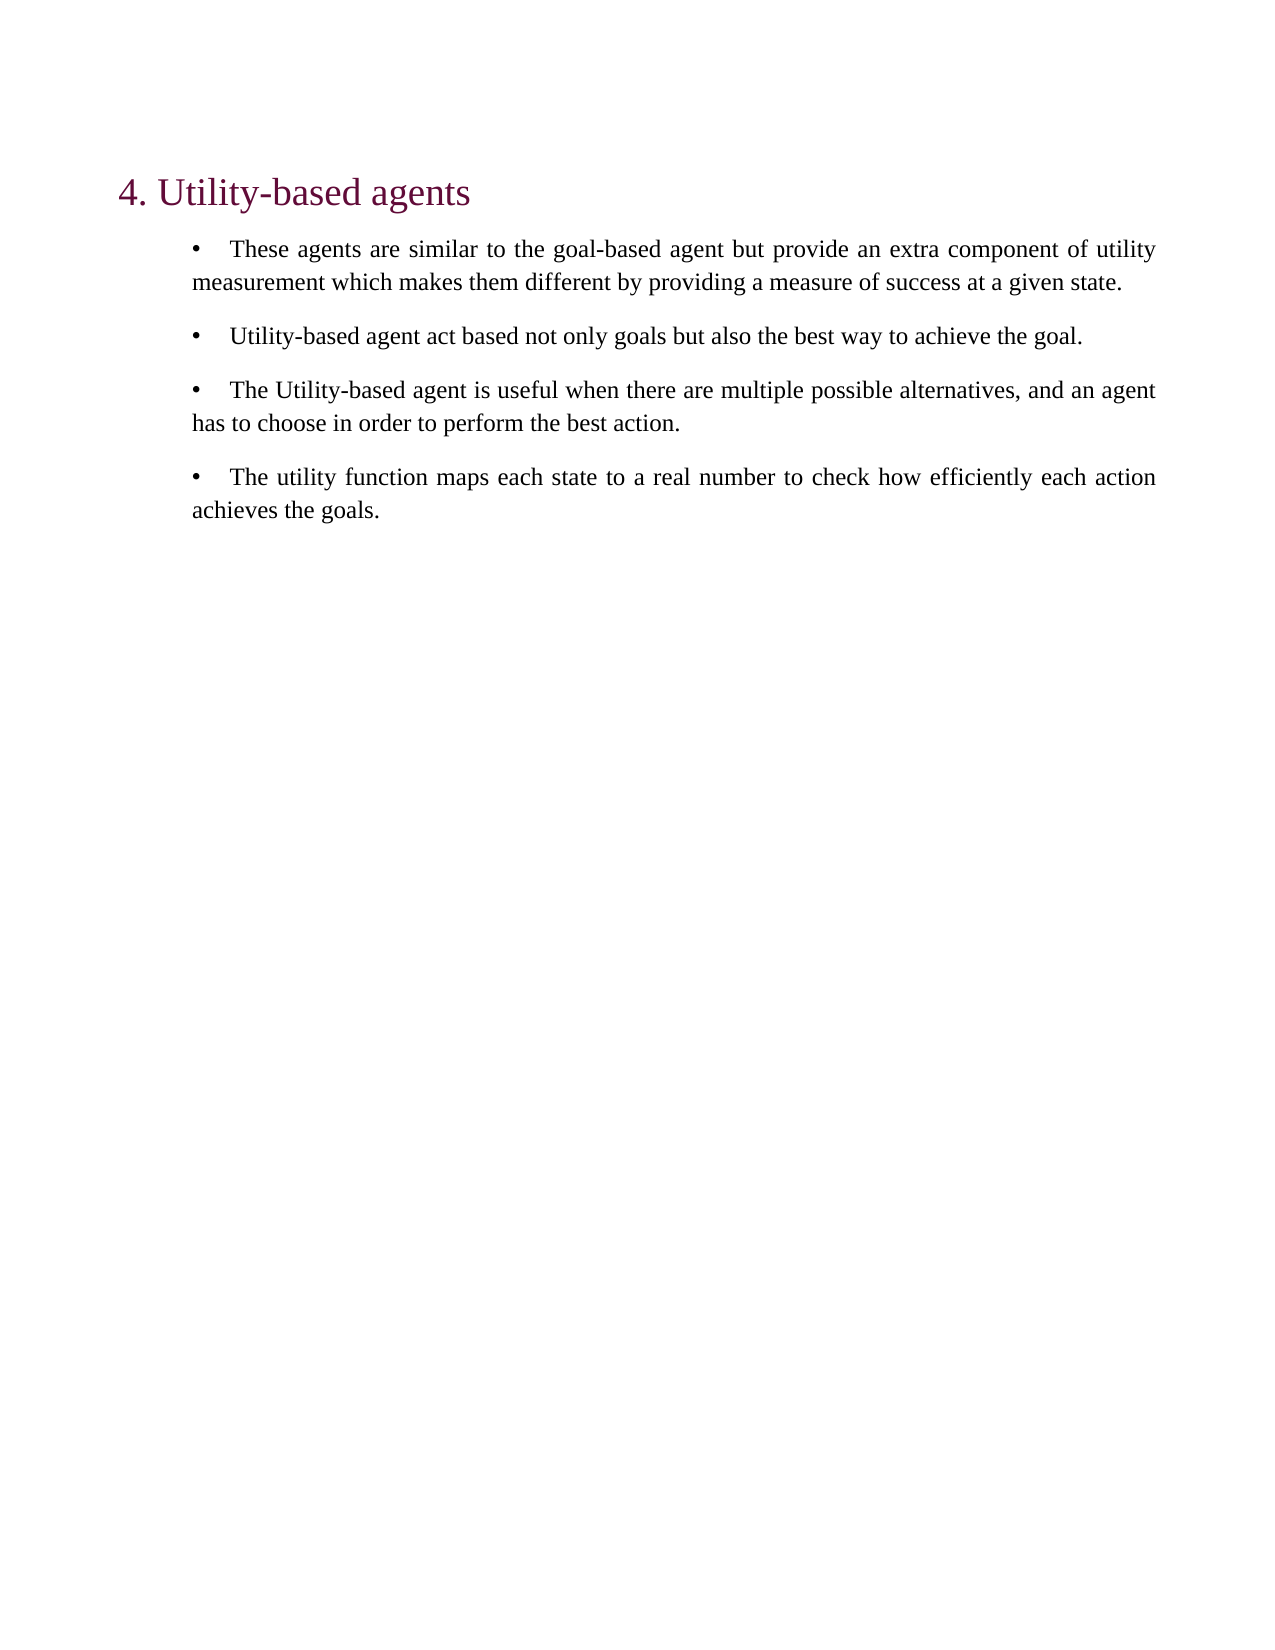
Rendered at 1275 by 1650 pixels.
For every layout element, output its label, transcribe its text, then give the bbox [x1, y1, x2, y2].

list These agents are similar to the goal-based agent but provide an extra component of utility measurement which makes them different by providing a measure of success at a given state. [154, 234, 1157, 296]
text 4. Utility-based agents [118, 168, 1157, 213]
list The utility function maps each state to a real number to check how efficiently each action achieves the goals. [154, 462, 1157, 524]
list The Utility-based agent is useful when there are multiple possible alternatives, and an agent has to choose in order to perform the best action. [154, 375, 1157, 437]
list Utility-based agent act based not only goals but also the best way to achieve the goal. [154, 321, 1157, 350]
